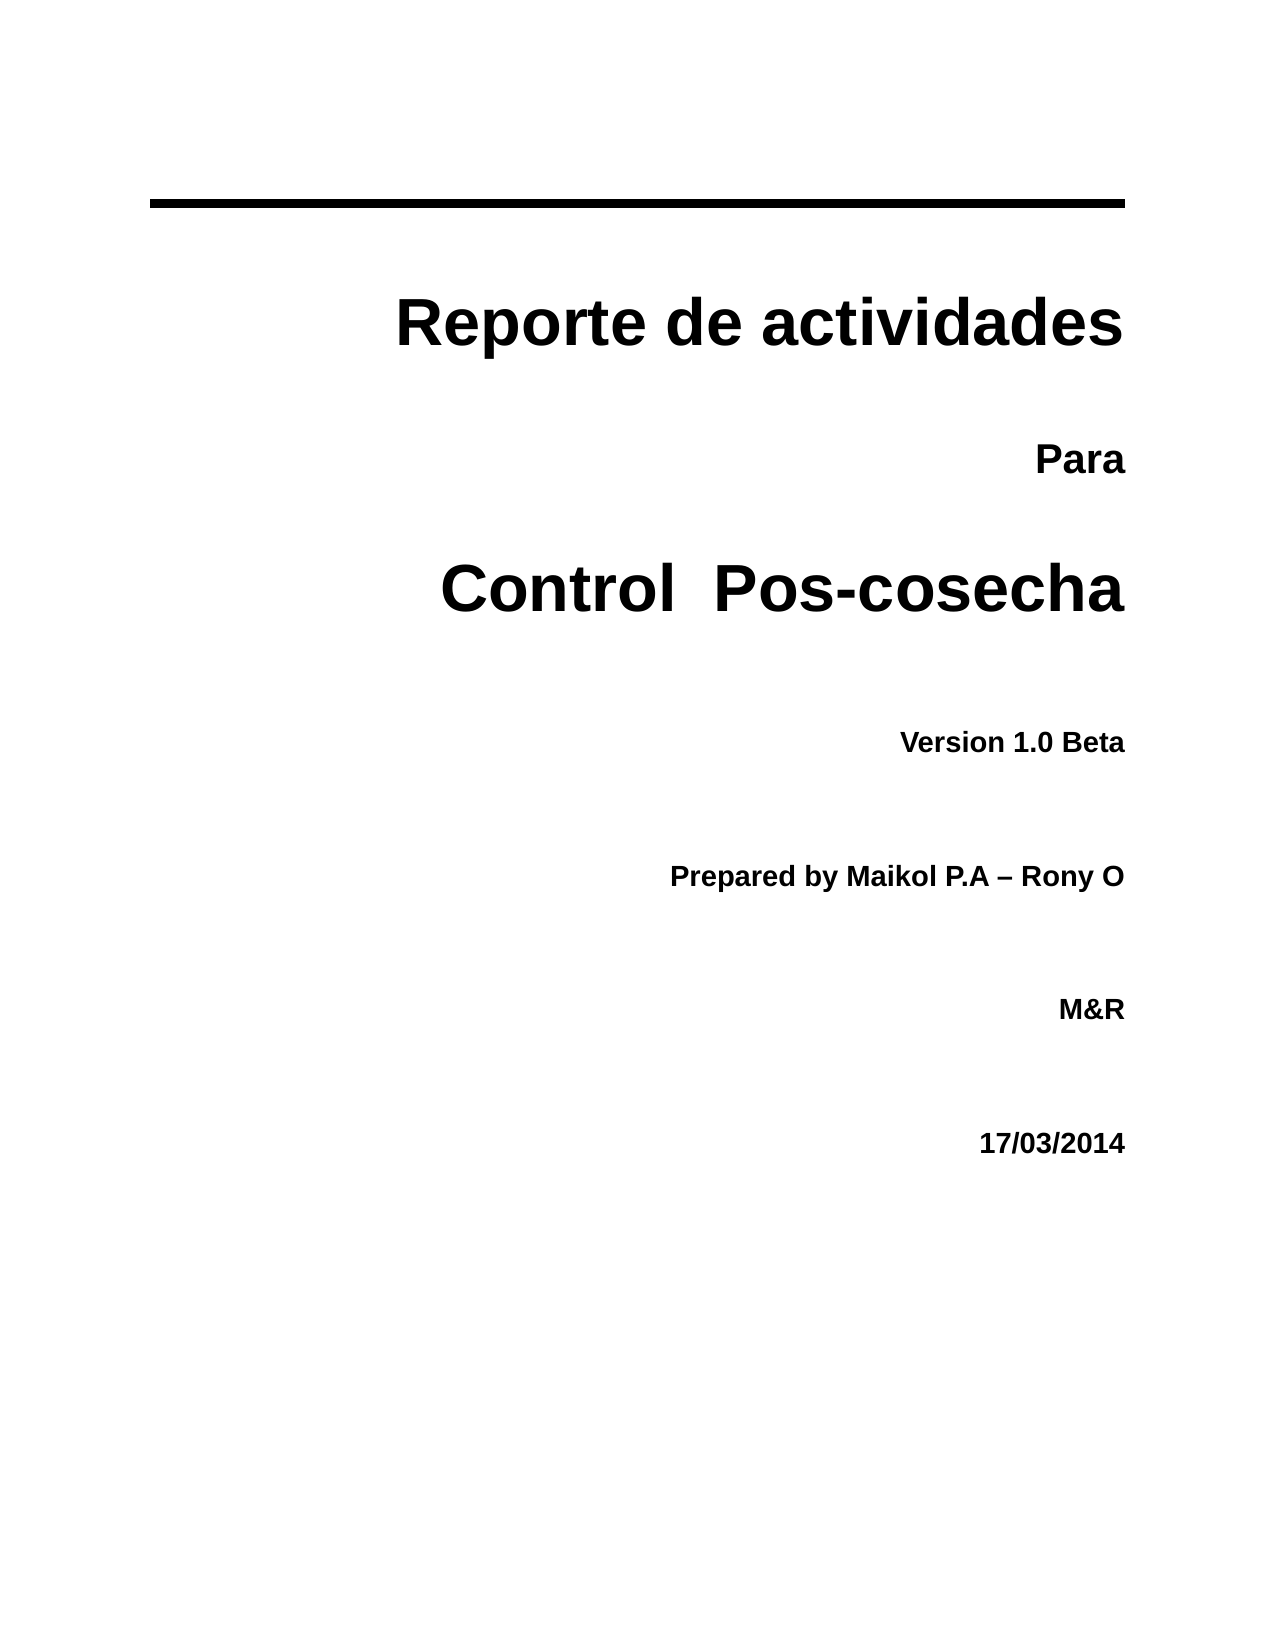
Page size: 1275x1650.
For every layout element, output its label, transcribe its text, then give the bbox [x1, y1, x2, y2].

title Reporte de actividades [150, 282, 1125, 359]
text Prepared by Maikol P.A – Rony O [150, 859, 1125, 892]
title Para [150, 434, 1125, 482]
text M&R [150, 992, 1125, 1026]
text 17/03/2014 [150, 1126, 1125, 1159]
text Version 1.0 Beta [150, 725, 1125, 759]
title Control Pos-cosecha [150, 549, 1125, 625]
